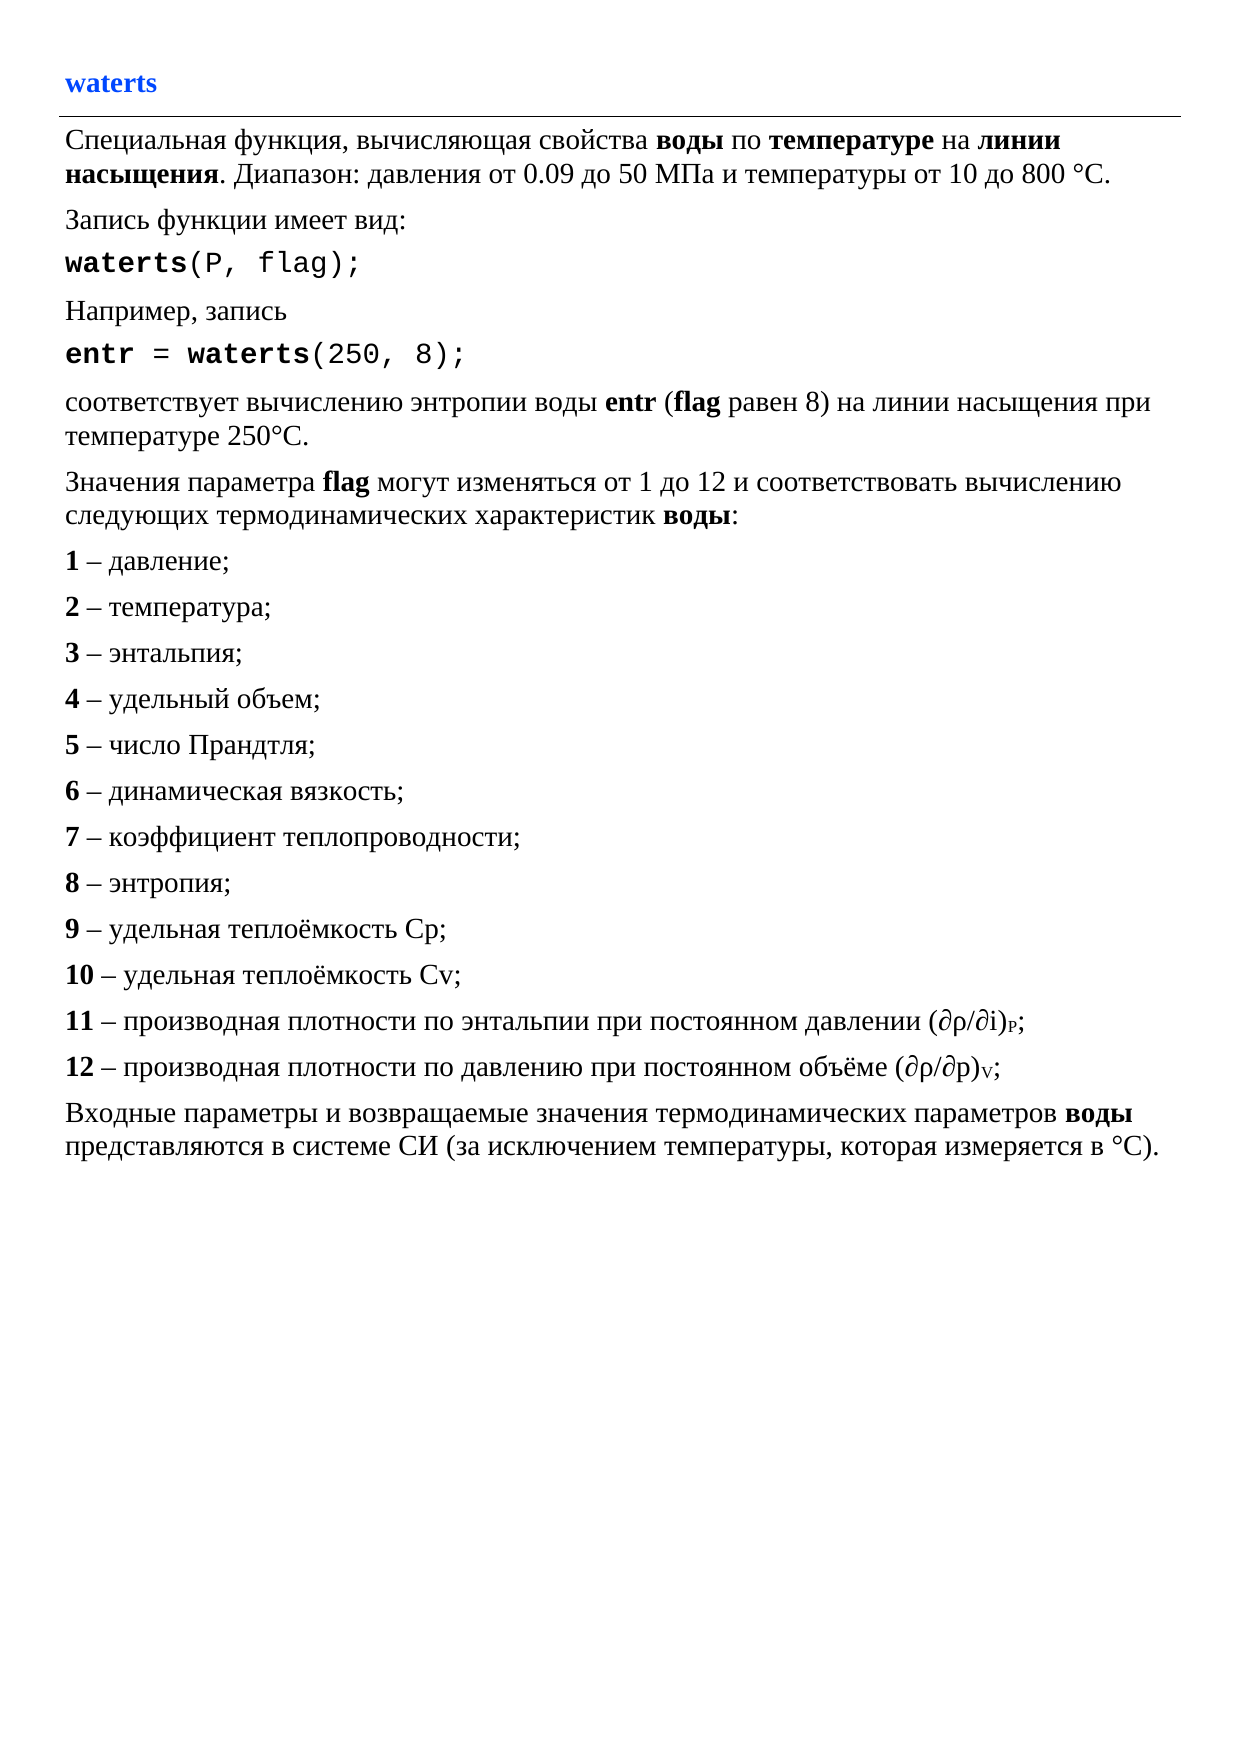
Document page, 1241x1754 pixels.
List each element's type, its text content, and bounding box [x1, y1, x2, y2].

table_header waterts [59, 59, 1181, 116]
table_cell Специальная функция, вычисляющая свойства воды по температуре на линии насыщения. Диапазон: давления от 0.09 до 50 МПа и температуры от 10 до 800 °С. Запись функции имеет вид: waterts(P, flag); Например, запись entr = waterts(250, 8); соответствует вычислению энтропии воды entr (flag равен 8) на линии насыщения при температуре 250°С. Значения параметра flag могут изменяться от 1 до 12 и соответствовать вычислению следующих термодинамических характеристик воды: 1 – давление; 2 – температура; 3 – энтальпия; 4 – удельный объем; 5 – число Прандтля; 6 – динамическая вязкость; 7 – коэффициент теплопроводности; 8 – энтропия; 9 – удельная теплоёмкость Cp; 10 – удельная теплоёмкость Cv; 11 – производная плотности по энтальпии при постоянном давлении (∂ρ/∂i)P; 12 – производная плотности по давлению при постоянном объёме (∂ρ/∂p)V; Входные параметры и возвращаемые значения термодинамических параметров воды представляются в системе СИ (за исключением температуры, которая измеряется в °С). [59, 117, 1181, 1180]
